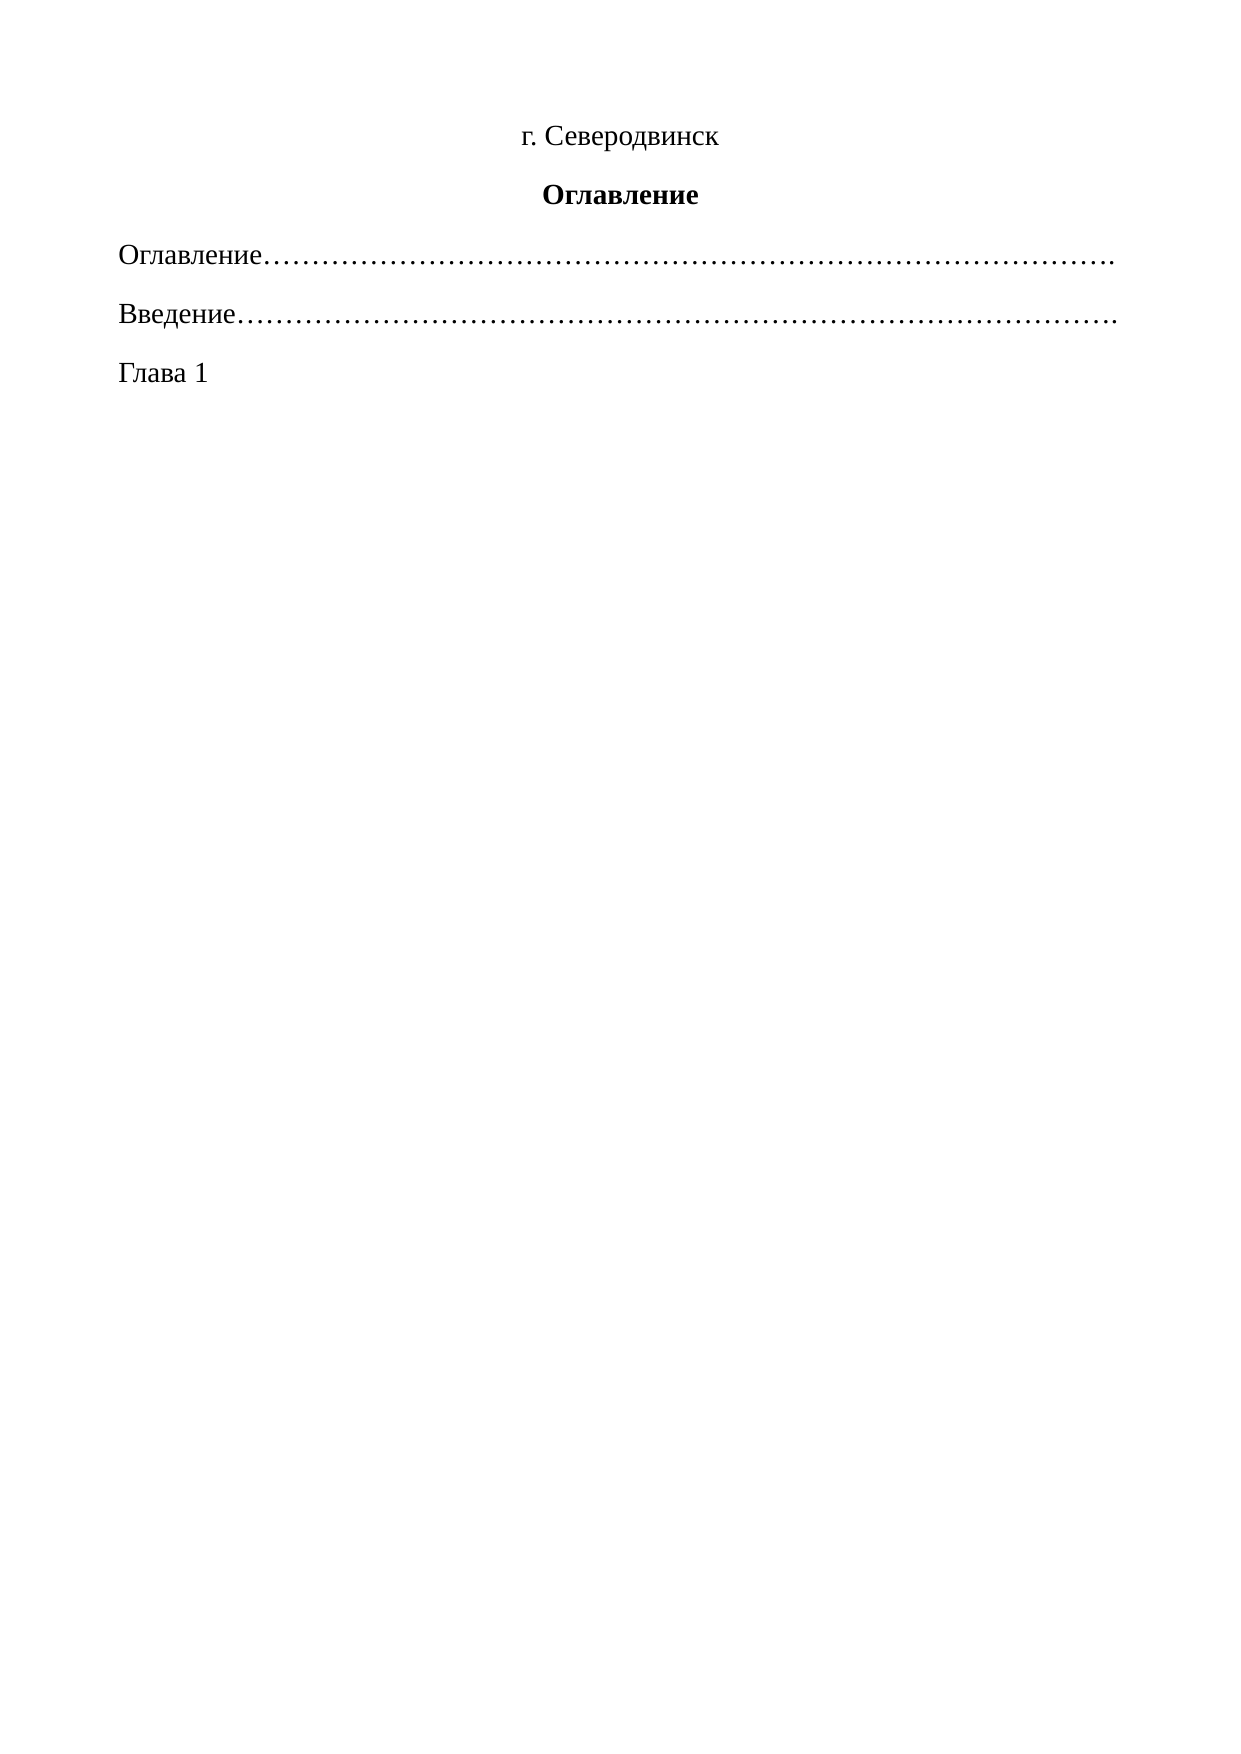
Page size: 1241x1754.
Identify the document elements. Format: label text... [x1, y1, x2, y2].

text Оглавление……………………………………………………………………………. [118, 237, 1122, 270]
text Оглавление [118, 177, 1122, 211]
text Глава 1 [118, 356, 1122, 389]
text Введение………………………………………………………………………………. [118, 296, 1122, 330]
text г. Северодвинск [118, 118, 1122, 152]
